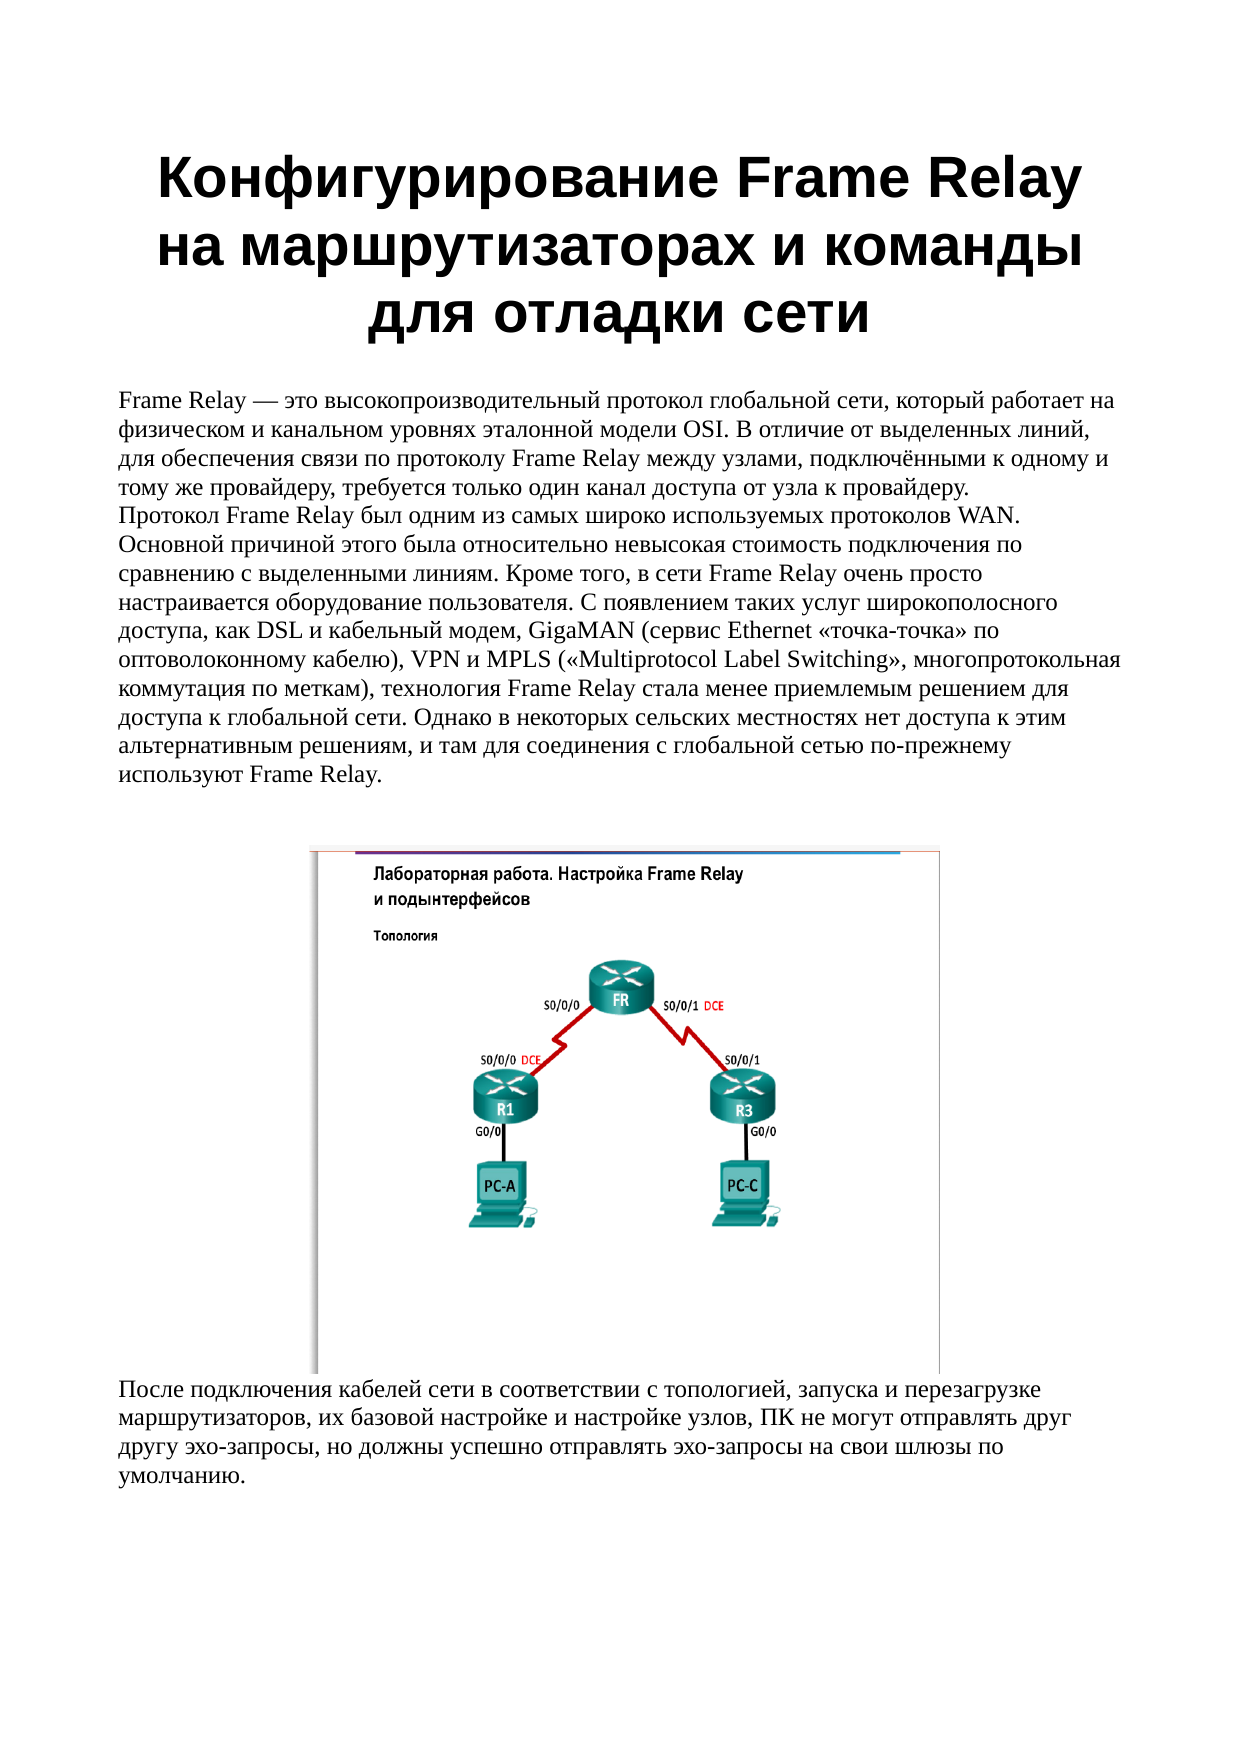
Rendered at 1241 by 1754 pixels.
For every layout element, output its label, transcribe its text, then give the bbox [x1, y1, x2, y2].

picture [300, 845, 891, 1374]
title Конфигурирование Frame Relay на маршрутизаторах и команды для отладки сети [118, 143, 1122, 344]
text После подключения кабелей сети в соответствии с топологией, запуска и перезагрузке маршрутизаторов, их базовой настройке и настройке узлов, ПК не могут отправлять друг другу эхо-запросы, но должны успешно отправлять эхо-запросы на свои шлюзы по умолчанию. [118, 846, 1122, 1489]
text Frame Relay — это высокопроизводительный протокол глобальной сети, который работает на [118, 386, 1122, 414]
text коммутация по меткам), технология Frame Relay стала менее приемлемым решением для доступа к глобальной сети. Однако в некоторых сельских местностях нет доступа к этим альтернативным решениям, и там для соединения с глобальной сетью по-прежнему используют Frame Relay. [118, 673, 1122, 788]
text Протокол Frame Relay был одним из самых широко используемых протоколов WAN. Основной причиной этого была относительно невысокая стоимость подключения по сравнению с выделенными линиям. Кроме того, в сети Frame Relay очень просто настраивается оборудование пользователя. С появлением таких услуг широкополосного доступа, как DSL и кабельный модем, GigaMAN (сервис Ethernet «точка-точка» по оптоволоконному кабелю), VPN и MPLS («Multiprotocol Label Switching», многопротокольная [118, 501, 1122, 673]
text физическом и канальном уровнях эталонной модели OSI. В отличие от выделенных линий, для обеспечения связи по протоколу Frame Relay между узлами, подключёнными к одному и тому же провайдеру, требуется только один канал доступа от узла к провайдеру. [118, 414, 1122, 501]
